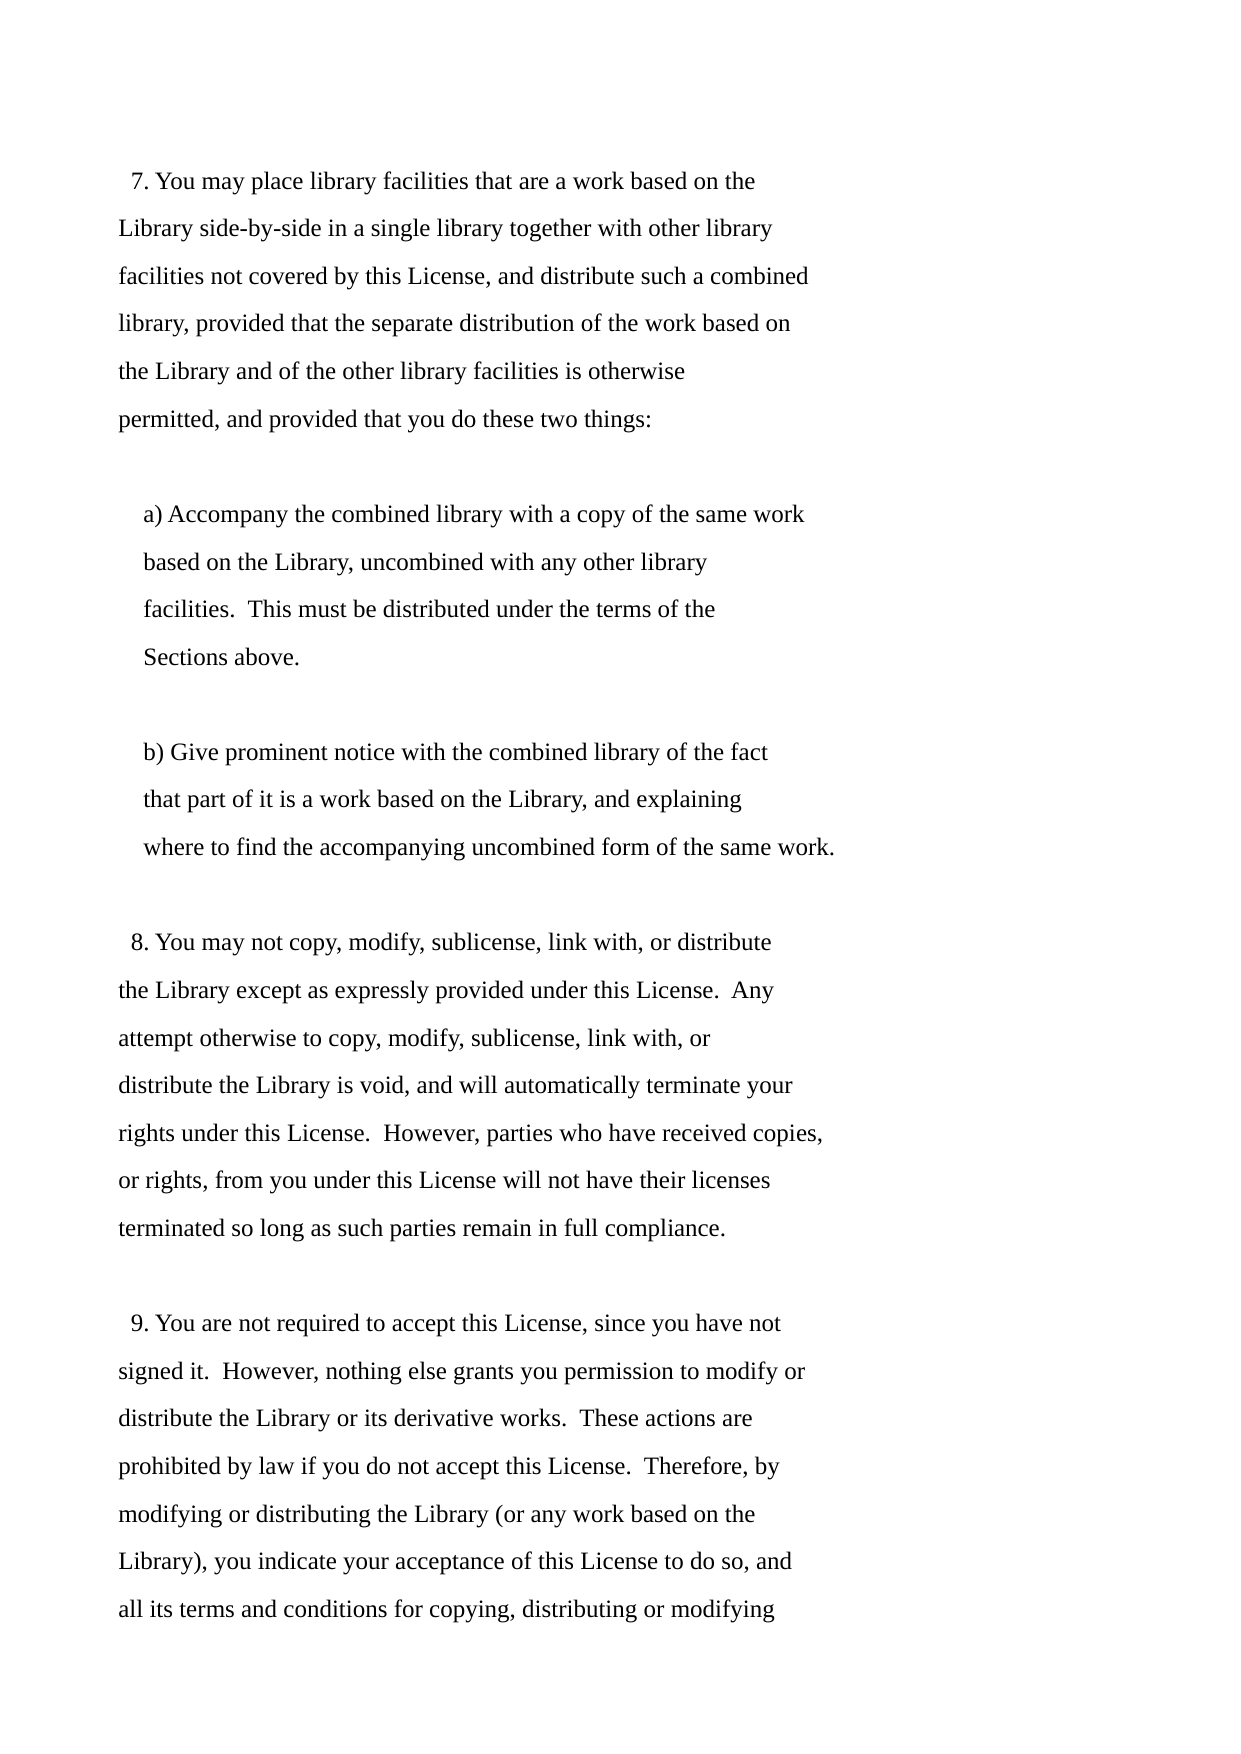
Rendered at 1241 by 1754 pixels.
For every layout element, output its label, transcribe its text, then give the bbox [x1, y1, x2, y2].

text distribute the Library or its derivative works. These actions are [118, 1403, 1122, 1432]
text distribute the Library is void, and will automatically terminate your [118, 1070, 1122, 1099]
text facilities not covered by this License, and distribute such a combined [118, 261, 1122, 290]
text 9. You are not required to accept this License, since you have not [118, 1308, 1122, 1337]
text that part of it is a work based on the Library, and explaining [118, 784, 1122, 813]
text rights under this License. However, parties who have received copies, [118, 1118, 1122, 1147]
text a) Accompany the combined library with a copy of the same work [118, 499, 1122, 528]
text all its terms and conditions for copying, distributing or modifying [118, 1594, 1122, 1623]
text library, provided that the separate distribution of the work based on [118, 308, 1122, 337]
text permitted, and provided that you do these two things: [118, 404, 1122, 432]
text the Library except as expressly provided under this License. Any [118, 975, 1122, 1004]
text facilities. This must be distributed under the terms of the [118, 594, 1122, 623]
text terminated so long as such parties remain in full compliance. [118, 1213, 1122, 1242]
text prohibited by law if you do not accept this License. Therefore, by [118, 1451, 1122, 1480]
text 8. You may not copy, modify, sublicense, link with, or distribute [118, 927, 1122, 956]
text 7. You may place library facilities that are a work based on the [118, 166, 1122, 194]
text modifying or distributing the Library (or any work based on the [118, 1499, 1122, 1527]
text Library side-by-side in a single library together with other library [118, 213, 1122, 242]
text Sections above. [118, 642, 1122, 671]
text where to find the accompanying uncombined form of the same work. [118, 832, 1122, 861]
text signed it. However, nothing else grants you permission to modify or [118, 1356, 1122, 1384]
text attempt otherwise to copy, modify, sublicense, link with, or [118, 1023, 1122, 1051]
text b) Give prominent notice with the combined library of the fact [118, 737, 1122, 766]
text Library), you indicate your acceptance of this License to do so, and [118, 1546, 1122, 1575]
text based on the Library, uncombined with any other library [118, 547, 1122, 575]
text the Library and of the other library facilities is otherwise [118, 356, 1122, 385]
text or rights, from you under this License will not have their licenses [118, 1165, 1122, 1194]
